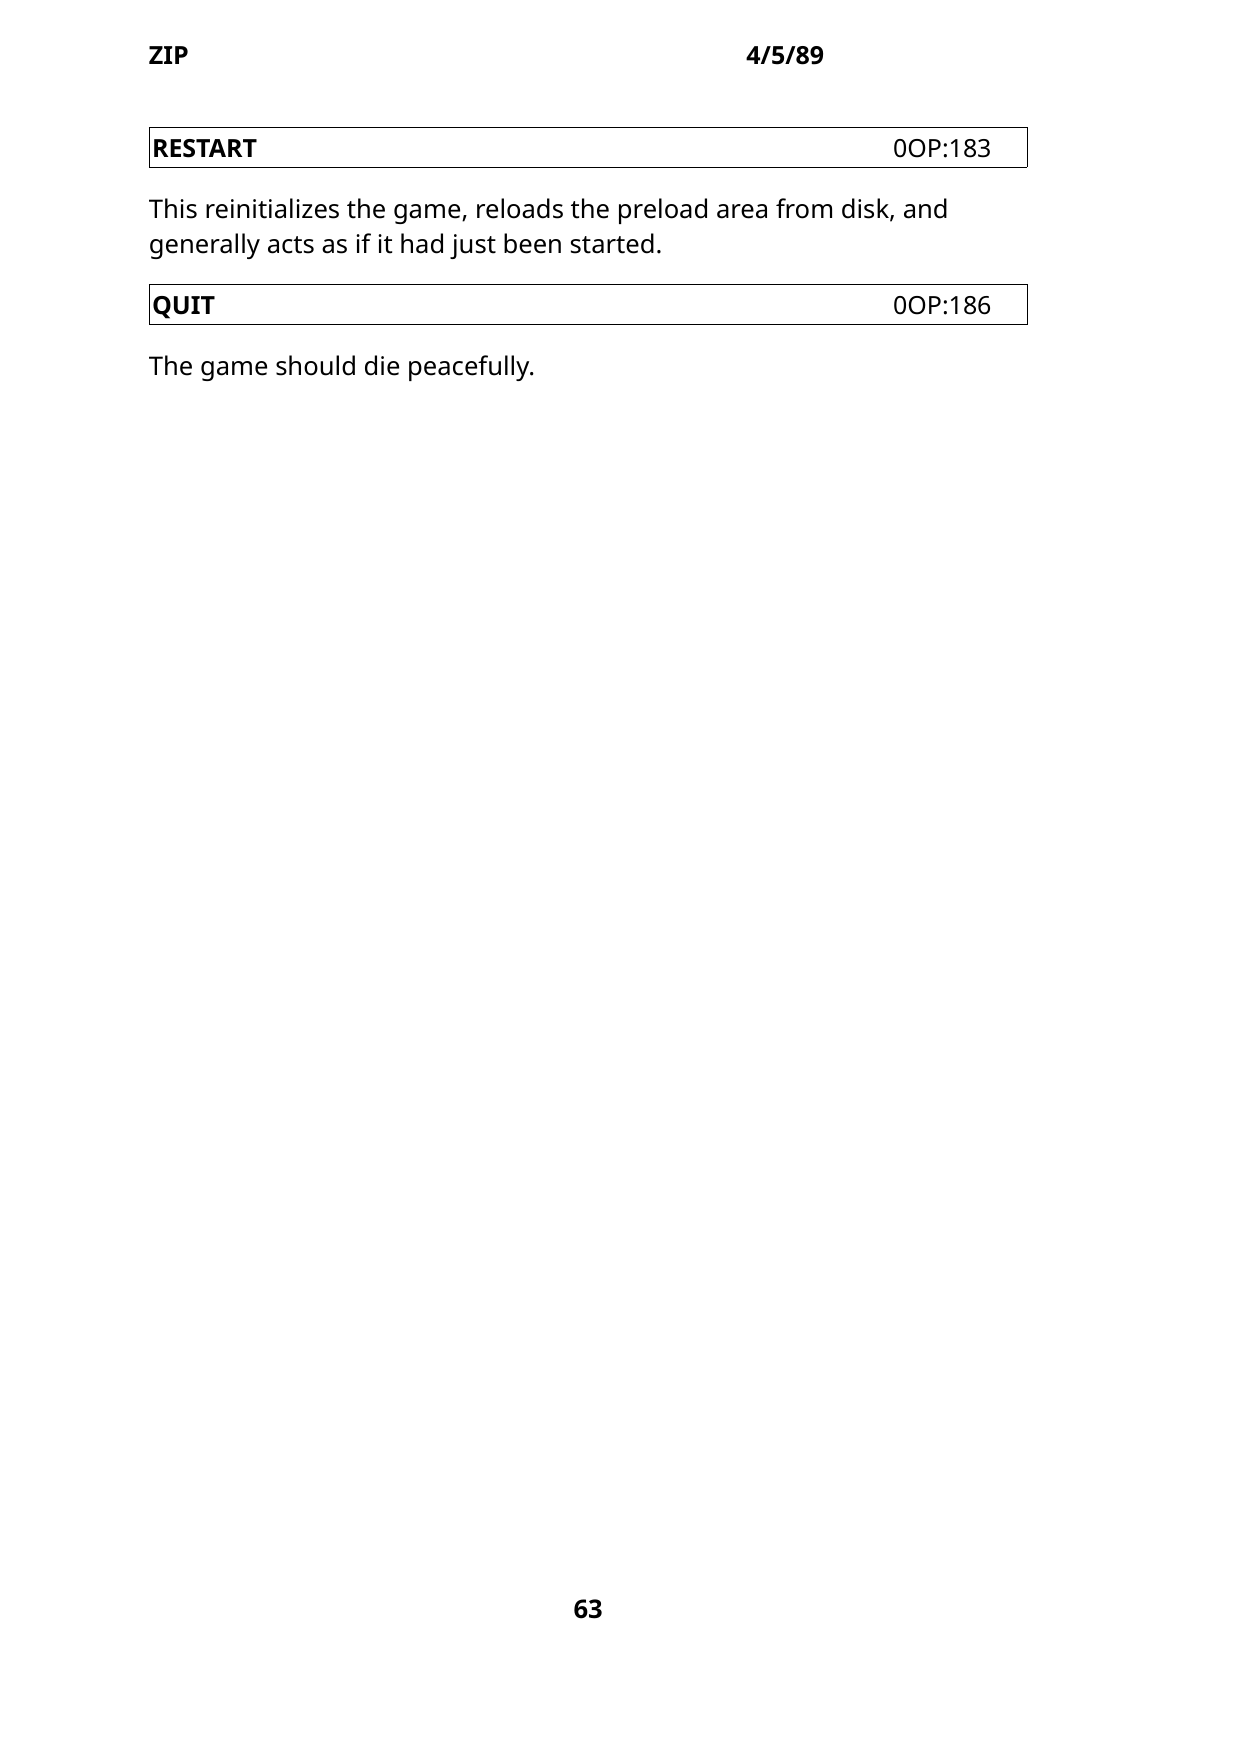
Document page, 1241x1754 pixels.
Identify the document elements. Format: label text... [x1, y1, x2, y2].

text QUIT 0OP:186 [150, 285, 1027, 324]
text The game should die peacefully. [149, 348, 1027, 383]
text This reinitializes the game, reloads the preload area from disk, and generally acts as if it had just been started. [149, 191, 1027, 261]
text RESTART 0OP:183 [150, 128, 1027, 167]
